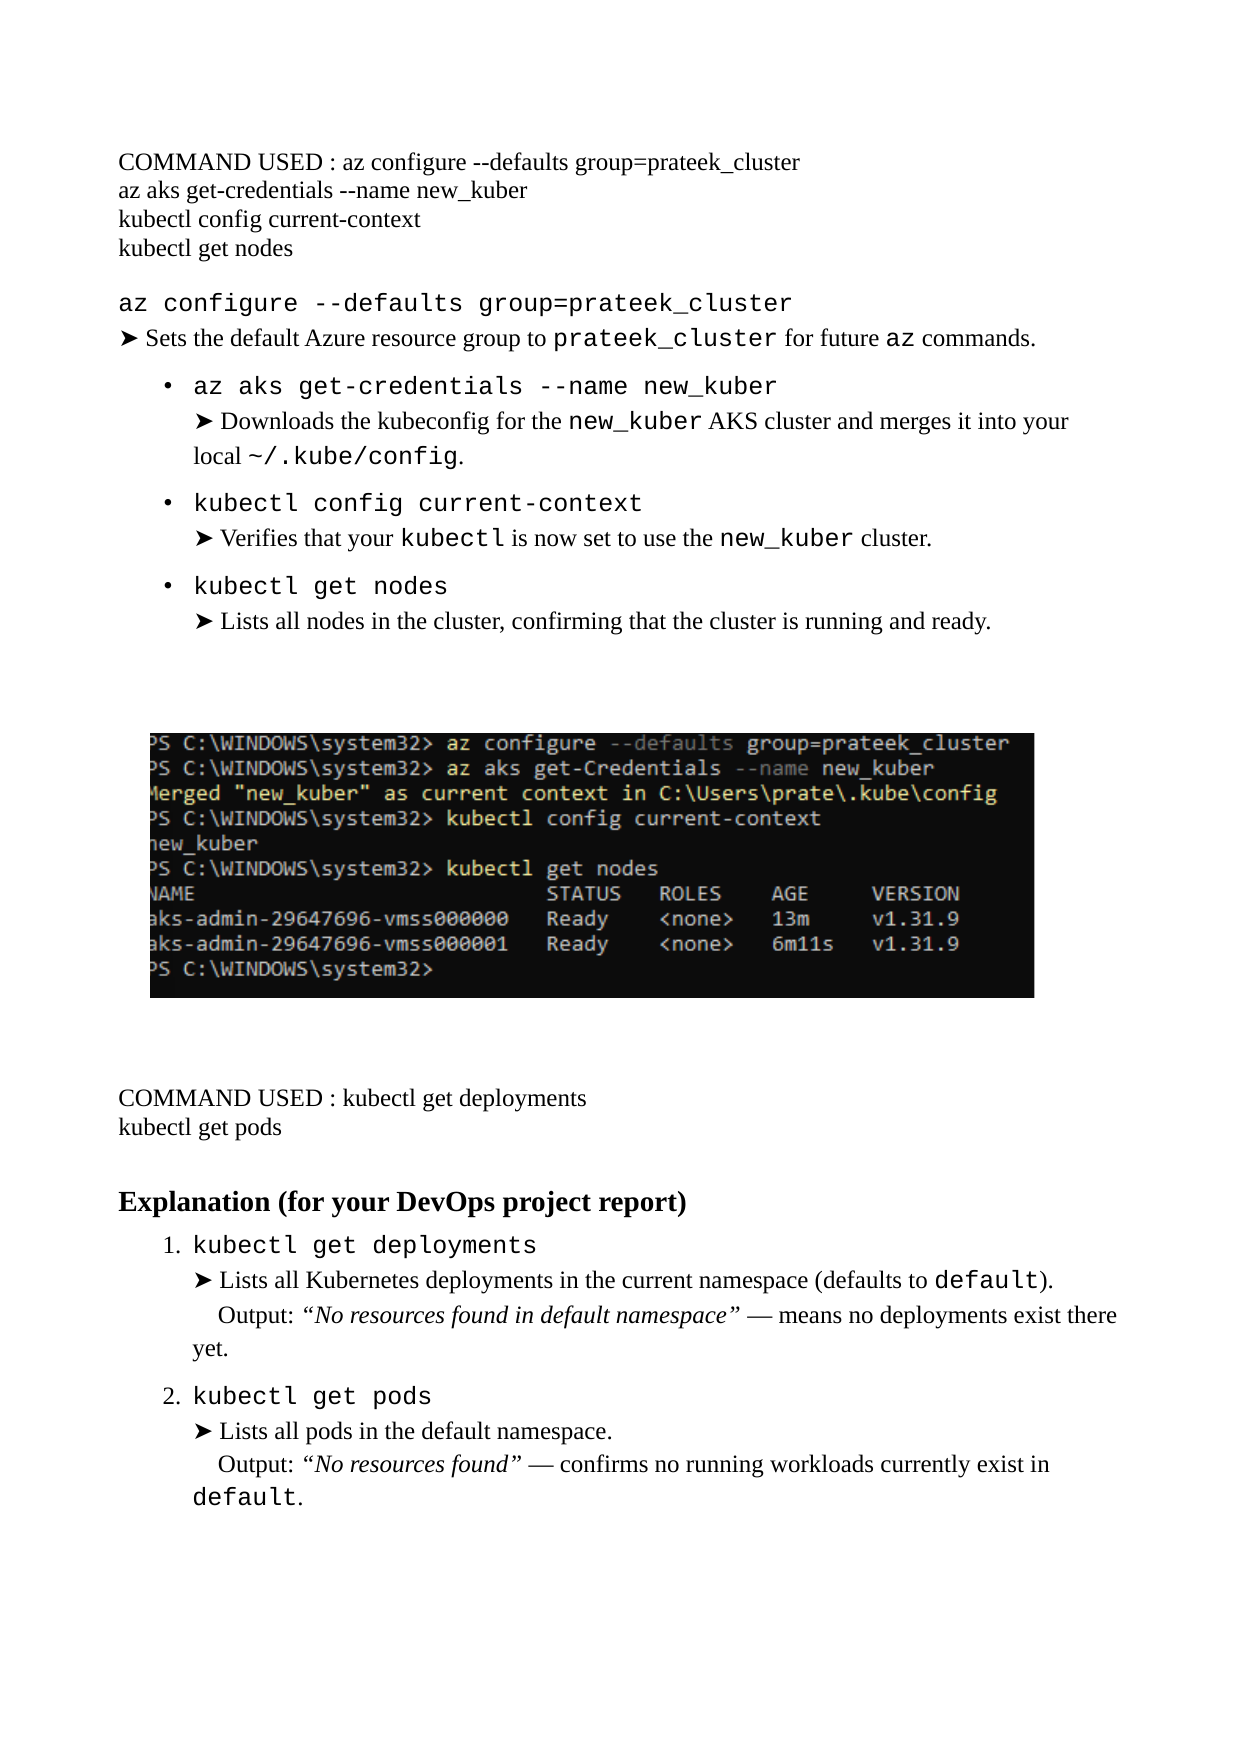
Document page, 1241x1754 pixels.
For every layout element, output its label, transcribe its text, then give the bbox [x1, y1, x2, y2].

list kubectl get pods ➤ Lists all pods in the default namespace. 📌 Output: “No resources found” — confirms no running workloads currently exist in default. [162, 1381, 1122, 1513]
list kubectl config current-context ➤ Verifies that your kubectl is now set to use the new_kuber cluster. [164, 491, 1122, 554]
text COMMAND USED : az configure --defaults group=prateek_cluster [118, 147, 1122, 176]
text COMMAND USED : kubectl get deployments [118, 1083, 1122, 1112]
list az aks get-credentials --name new_kuber ➤ Downloads the kubeconfig for the new_kuber AKS cluster and merges it into your local ~/.kube/config. [164, 373, 1122, 472]
list kubectl get nodes ➤ Lists all nodes in the cluster, confirming that the cluster is running and ready. [164, 573, 1122, 635]
subtitle Explanation (for your DevOps project report) [118, 1184, 1122, 1218]
text az aks get-credentials --name new_kuber [118, 176, 1122, 204]
text az configure --defaults group=prateek_cluster ➤ Sets the default Azure resource group to prateek_cluster for future az commands. [118, 291, 1122, 354]
text kubectl config current-context [118, 204, 1122, 233]
picture [150, 733, 1035, 998]
list kubectl get deployments ➤ Lists all Kubernetes deployments in the current namespace (defaults to default). 📌 Output: “No resources found in default namespace” — means no deployments exist there yet. [162, 1230, 1122, 1362]
text kubectl get nodes [118, 233, 1122, 262]
text kubectl get pods [118, 1112, 1122, 1141]
